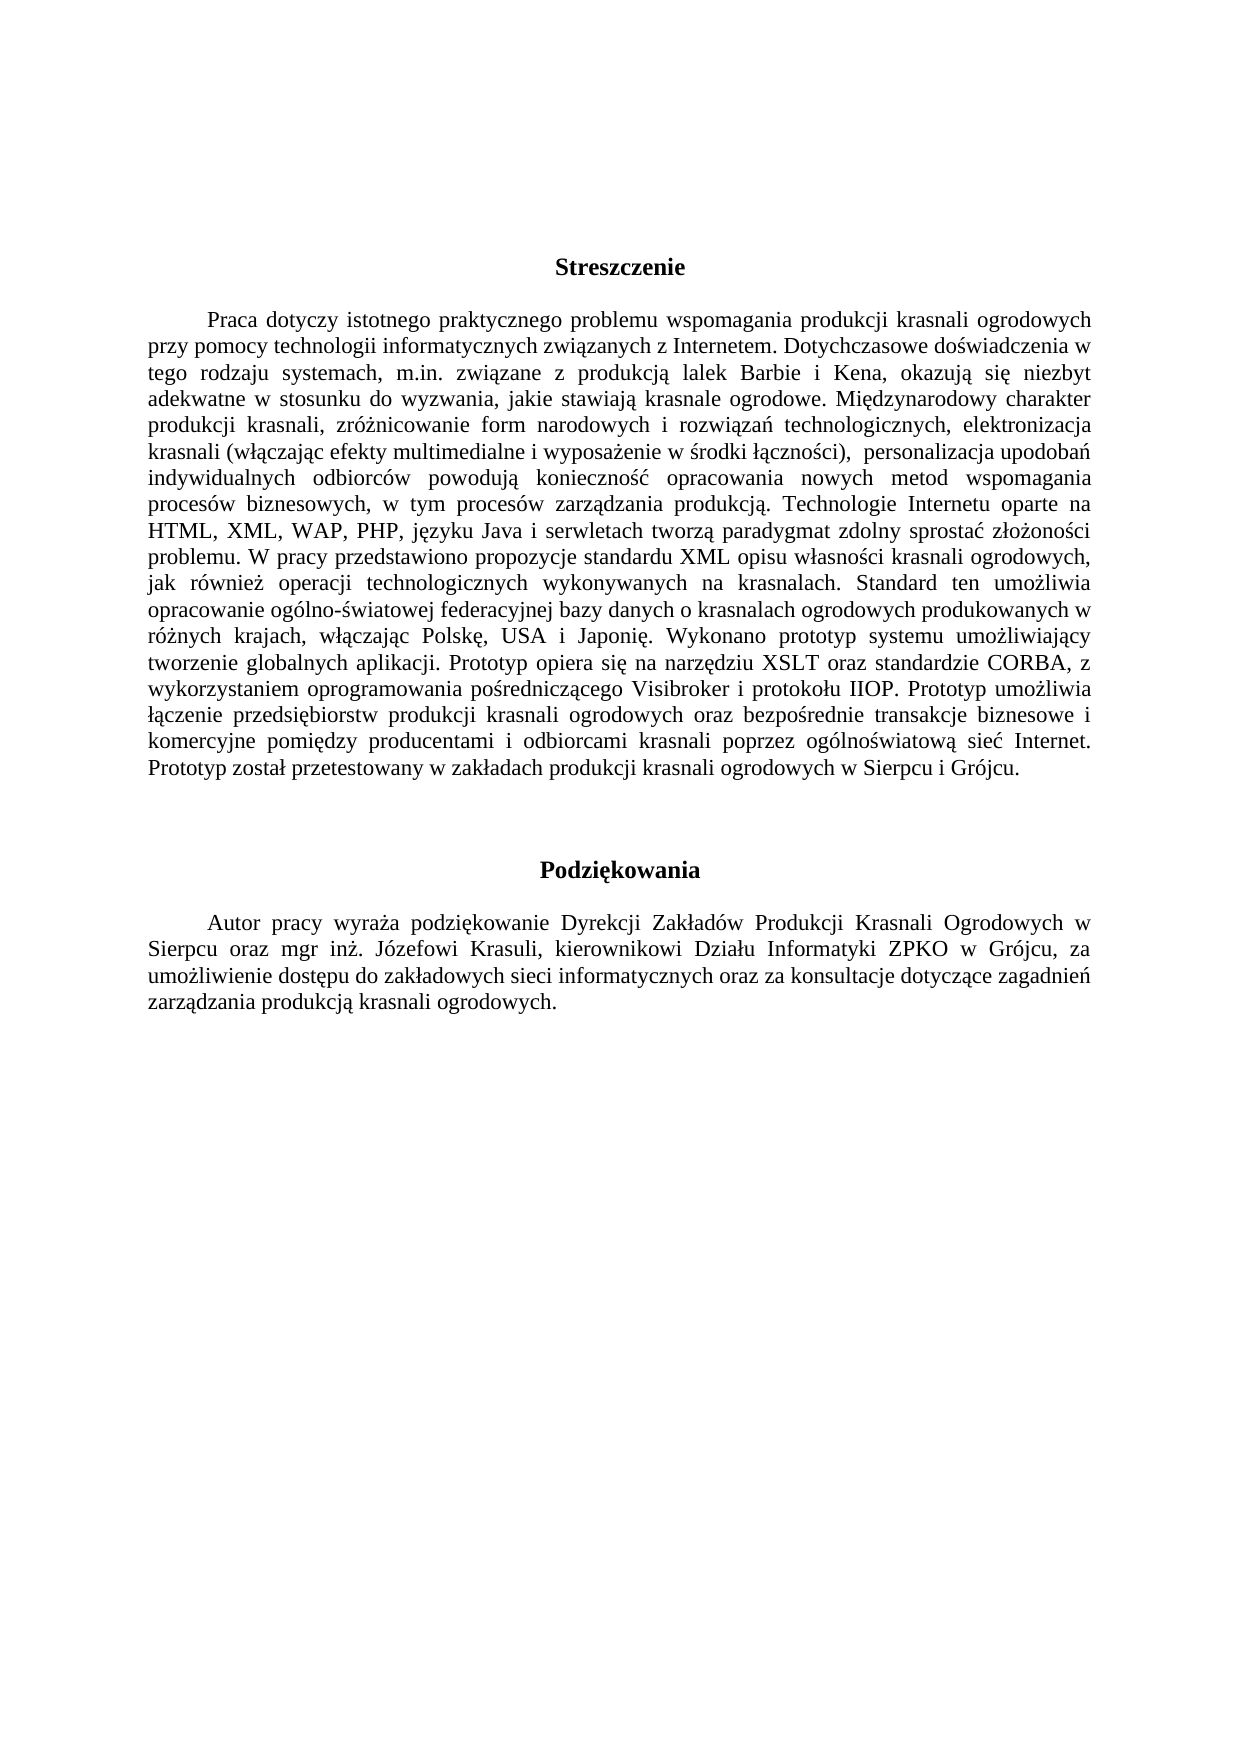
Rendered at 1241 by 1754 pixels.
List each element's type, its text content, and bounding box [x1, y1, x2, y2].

text Podziękowania [148, 855, 1092, 884]
text Streszczenie [148, 252, 1092, 281]
text Autor pracy wyraża podziękowanie Dyrekcji Zakładów Produkcji Krasnali Ogrodowych w Sierpcu oraz mgr inż. Józefowi Krasuli, kierownikowi Działu Informatyki ZPKO w Grójcu, za umożliwienie dostępu do zakładowych sieci informatycznych oraz za konsultacje dotyczące zagadnień zarządzania produkcją krasnali ogrodowych. [148, 909, 1092, 1014]
text Praca dotyczy istotnego praktycznego problemu wspomagania produkcji krasnali ogrodowych przy pomocy technologii informatycznych związanych z Internetem. Dotychczasowe doświadczenia w tego rodzaju systemach, m.in. związane z produkcją lalek Barbie i Kena, okazują się niezbyt adekwatne w stosunku do wyzwania, jakie stawiają krasnale ogrodowe. Międzynarodowy charakter produkcji krasnali, zróżnicowanie form narodowych i rozwiązań technologicznych, elektronizacja krasnali (włączając efekty multimedialne i wyposażenie w środki łączności), personalizacja upodobań indywidualnych odbiorców powodują konieczność opracowania nowych metod wspomagania procesów biznesowych, w tym procesów zarządzania produkcją. Technologie Internetu oparte na HTML, XML, WAP, PHP, języku Java i serwletach tworzą paradygmat zdolny sprostać złożoności problemu. W pracy przedstawiono propozycje standardu XML opisu własności krasnali ogrodowych, jak również operacji technologicznych wykonywanych na krasnalach. Standard ten umożliwia opracowanie ogólno-światowej federacyjnej bazy danych o krasnalach ogrodowych produkowanych w różnych krajach, włączając Polskę, USA i Japonię. Wykonano prototyp systemu umożliwiający tworzenie globalnych aplikacji. Prototyp opiera się na narzędziu XSLT oraz standardzie CORBA, z wykorzystaniem oprogramowania pośredniczącego Visibroker i protokołu IIOP. Prototyp umożliwia łączenie przedsiębiorstw produkcji krasnali ogrodowych oraz bezpośrednie transakcje biznesowe i komercyjne pomiędzy producentami i odbiorcami krasnali poprzez ogólnoświatową sieć Internet. Prototyp został przetestowany w zakładach produkcji krasnali ogrodowych w Sierpcu i Grójcu. [148, 306, 1093, 780]
